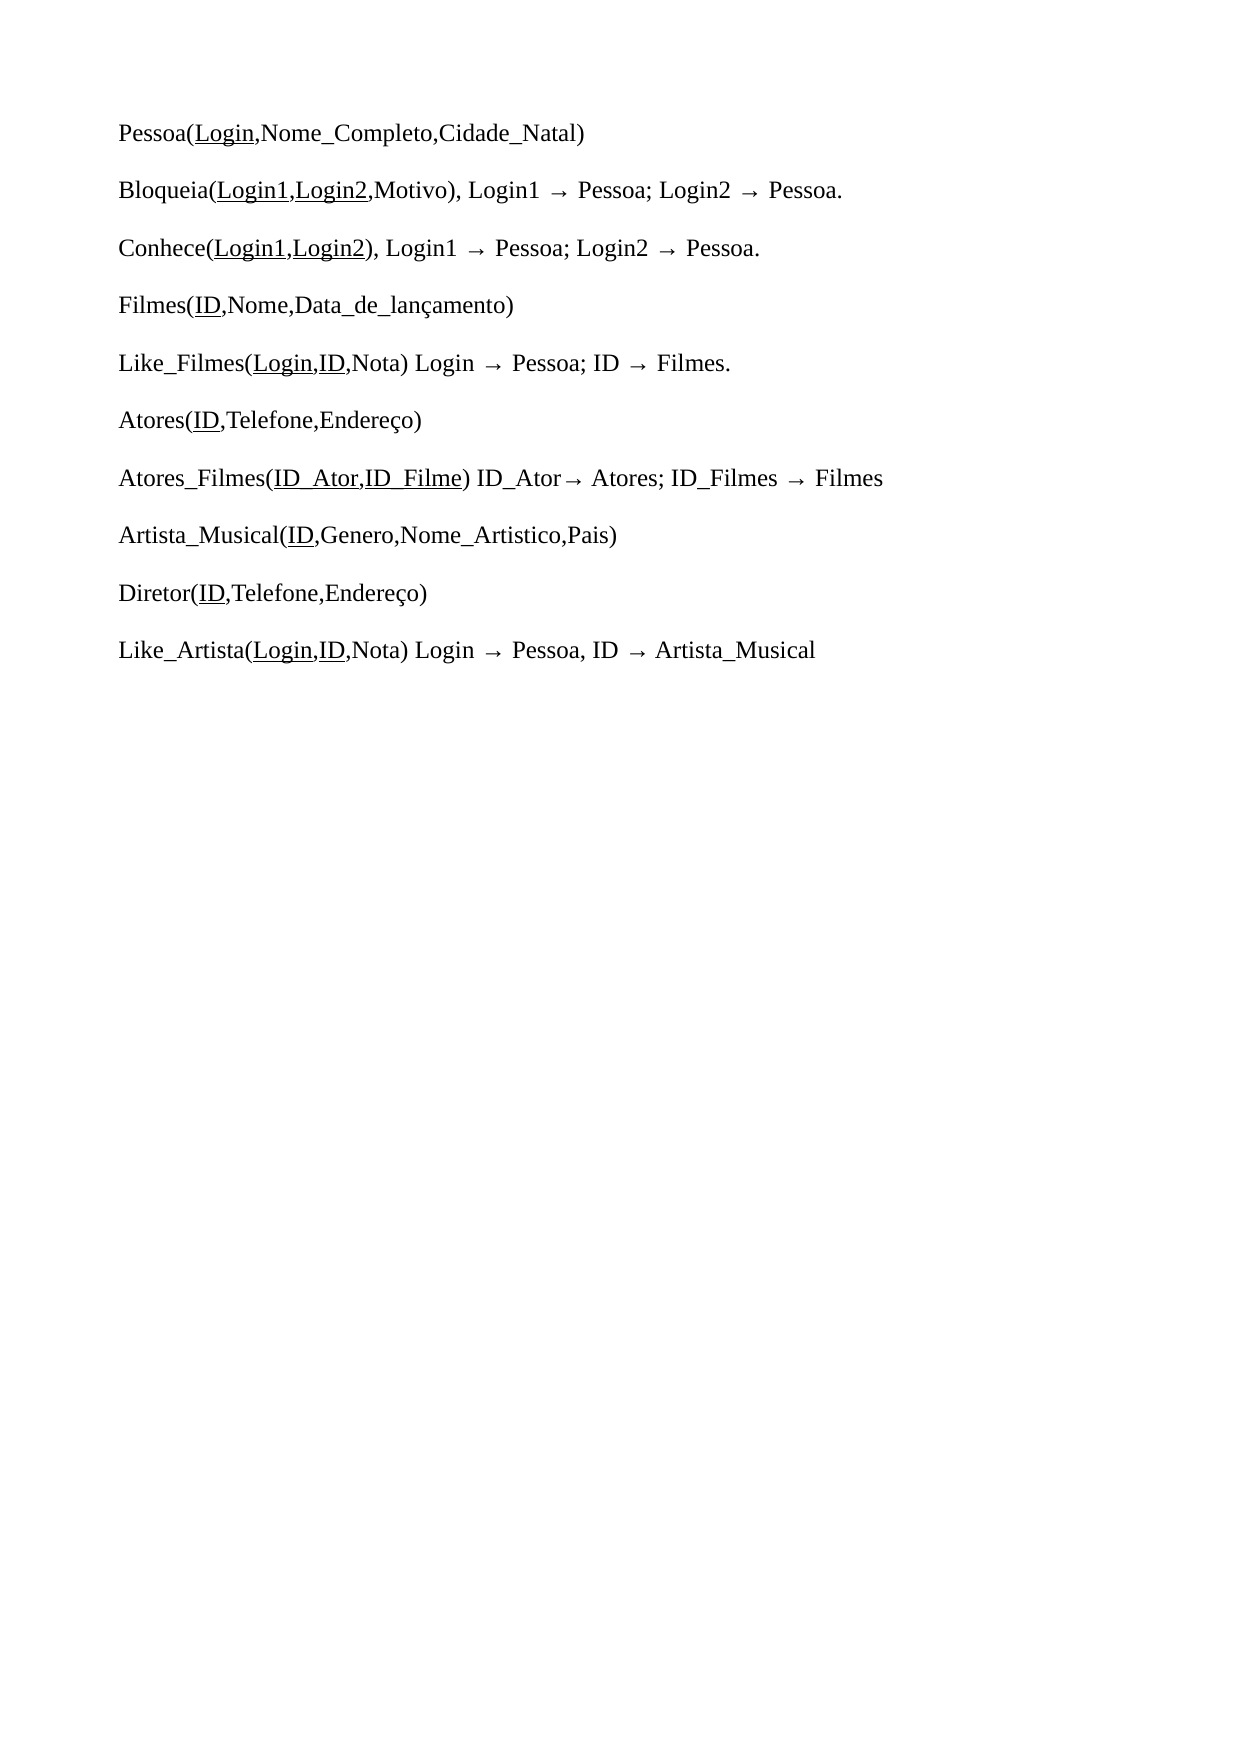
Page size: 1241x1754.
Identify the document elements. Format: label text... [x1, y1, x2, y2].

text Diretor(ID,Telefone,Endereço) [118, 578, 1122, 607]
text Like_Filmes(Login,ID,Nota) Login → Pessoa; ID → Filmes. [118, 348, 1122, 377]
text Filmes(ID,Nome,Data_de_lançamento) [118, 291, 1122, 319]
text Pessoa(Login,Nome_Completo,Cidade_Natal) [118, 118, 1122, 147]
text Artista_Musical(ID,Genero,Nome_Artistico,Pais) [118, 521, 1122, 549]
text Atores(ID,Telefone,Endereço) [118, 406, 1122, 434]
text Atores_Filmes(ID_Ator,ID_Filme) ID_Ator→ Atores; ID_Filmes → Filmes [118, 463, 1122, 492]
text Conhece(Login1,Login2), Login1 → Pessoa; Login2 → Pessoa. [118, 233, 1122, 262]
text Bloqueia(Login1,Login2,Motivo), Login1 → Pessoa; Login2 → Pessoa. [118, 176, 1122, 204]
text Like_Artista(Login,ID,Nota) Login → Pessoa, ID → Artista_Musical [118, 636, 1122, 664]
